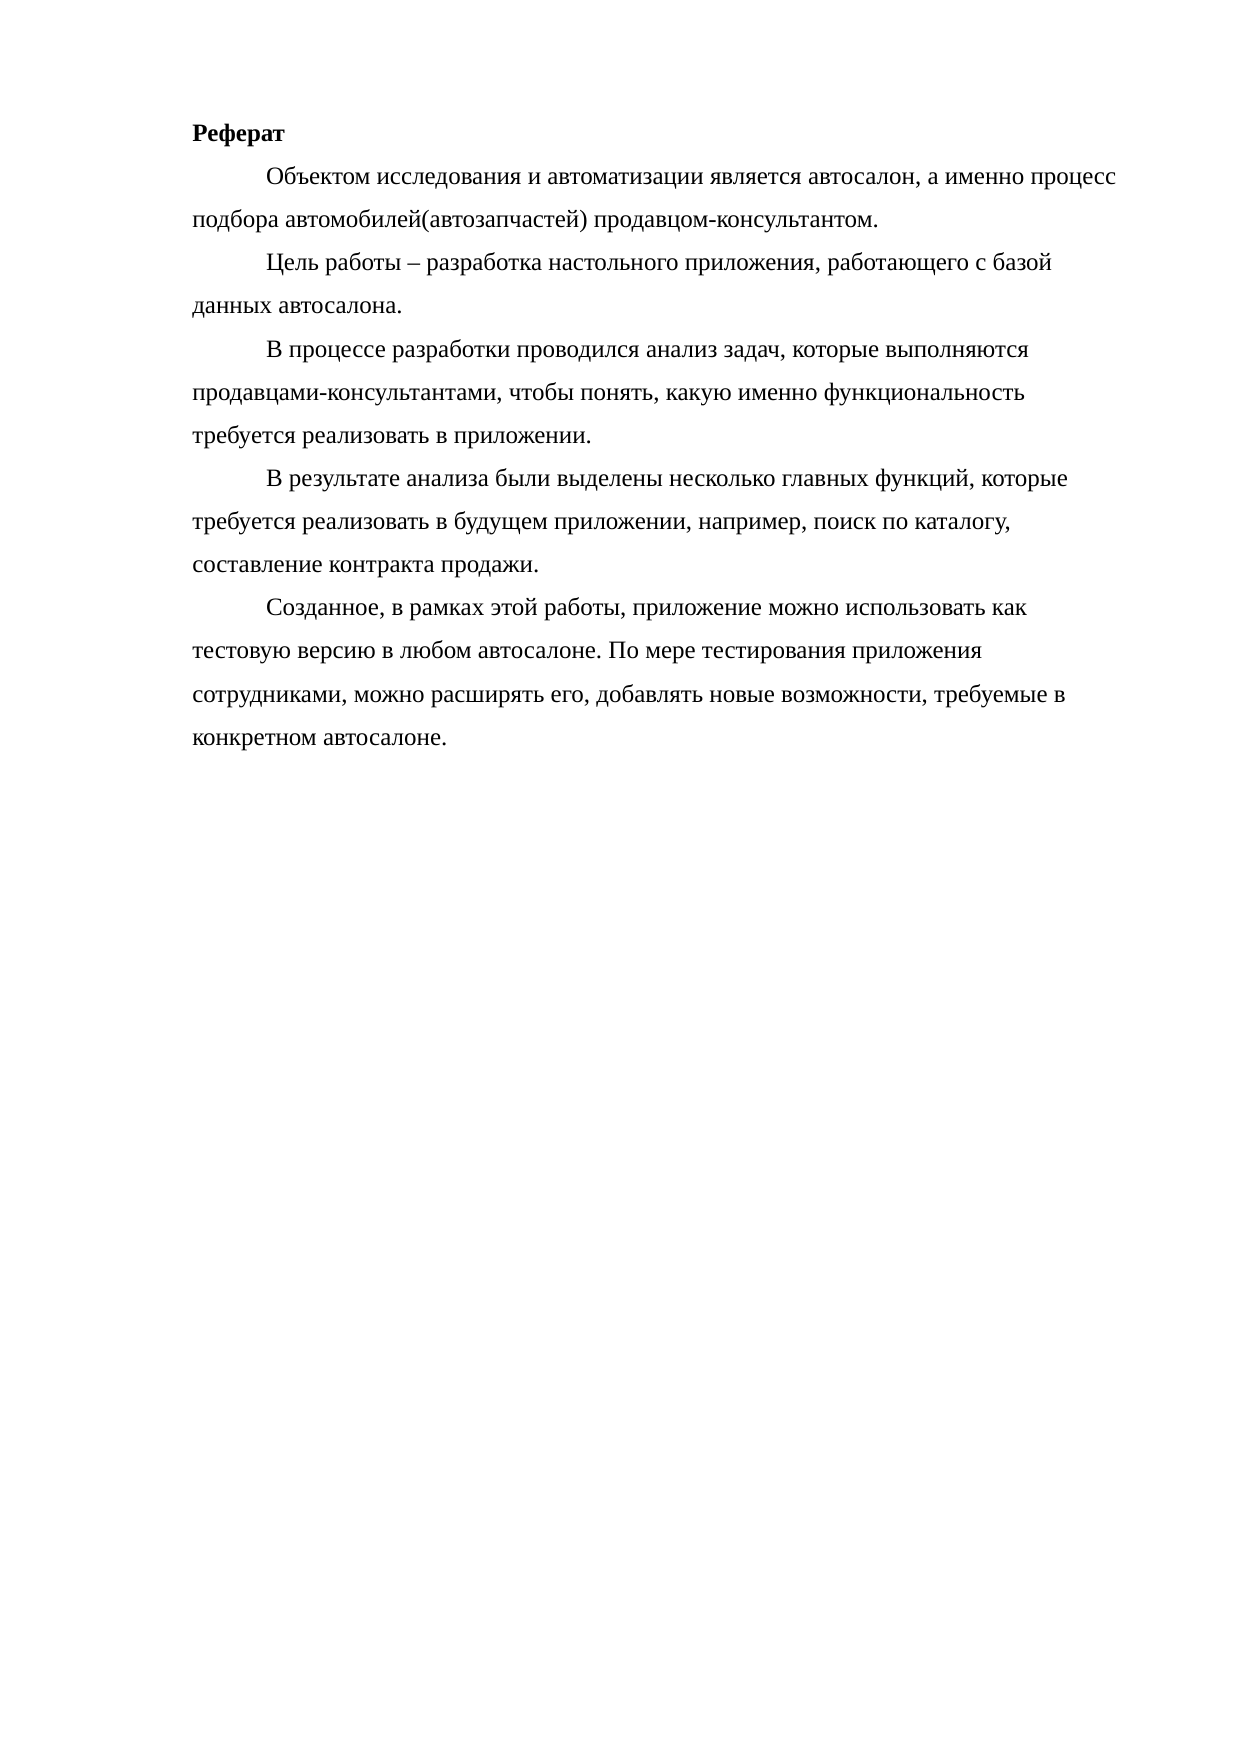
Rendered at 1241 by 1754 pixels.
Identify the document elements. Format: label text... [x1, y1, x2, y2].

text Объектом исследования и автоматизации является автосалон, а именно процесс подбора автомобилей(автозапчастей) продавцом-консультантом. [192, 161, 1122, 233]
text В процессе разработки проводился анализ задач, которые выполняются продавцами-консультантами, чтобы понять, какую именно функциональность требуется реализовать в приложении. [192, 334, 1122, 449]
text Реферат [192, 118, 1122, 147]
text В результате анализа были выделены несколько главных функций, которые требуется реализовать в будущем приложении, например, поиск по каталогу, составление контракта продажи. [192, 463, 1122, 578]
text Созданное, в рамках этой работы, приложение можно использовать как тестовую версию в любом автосалоне. По мере тестирования приложения сотрудниками, можно расширять его, добавлять новые возможности, требуемые в конкретном автосалоне. [192, 592, 1122, 751]
text Цель работы – разработка настольного приложения, работающего с базой данных автосалона. [192, 247, 1122, 319]
